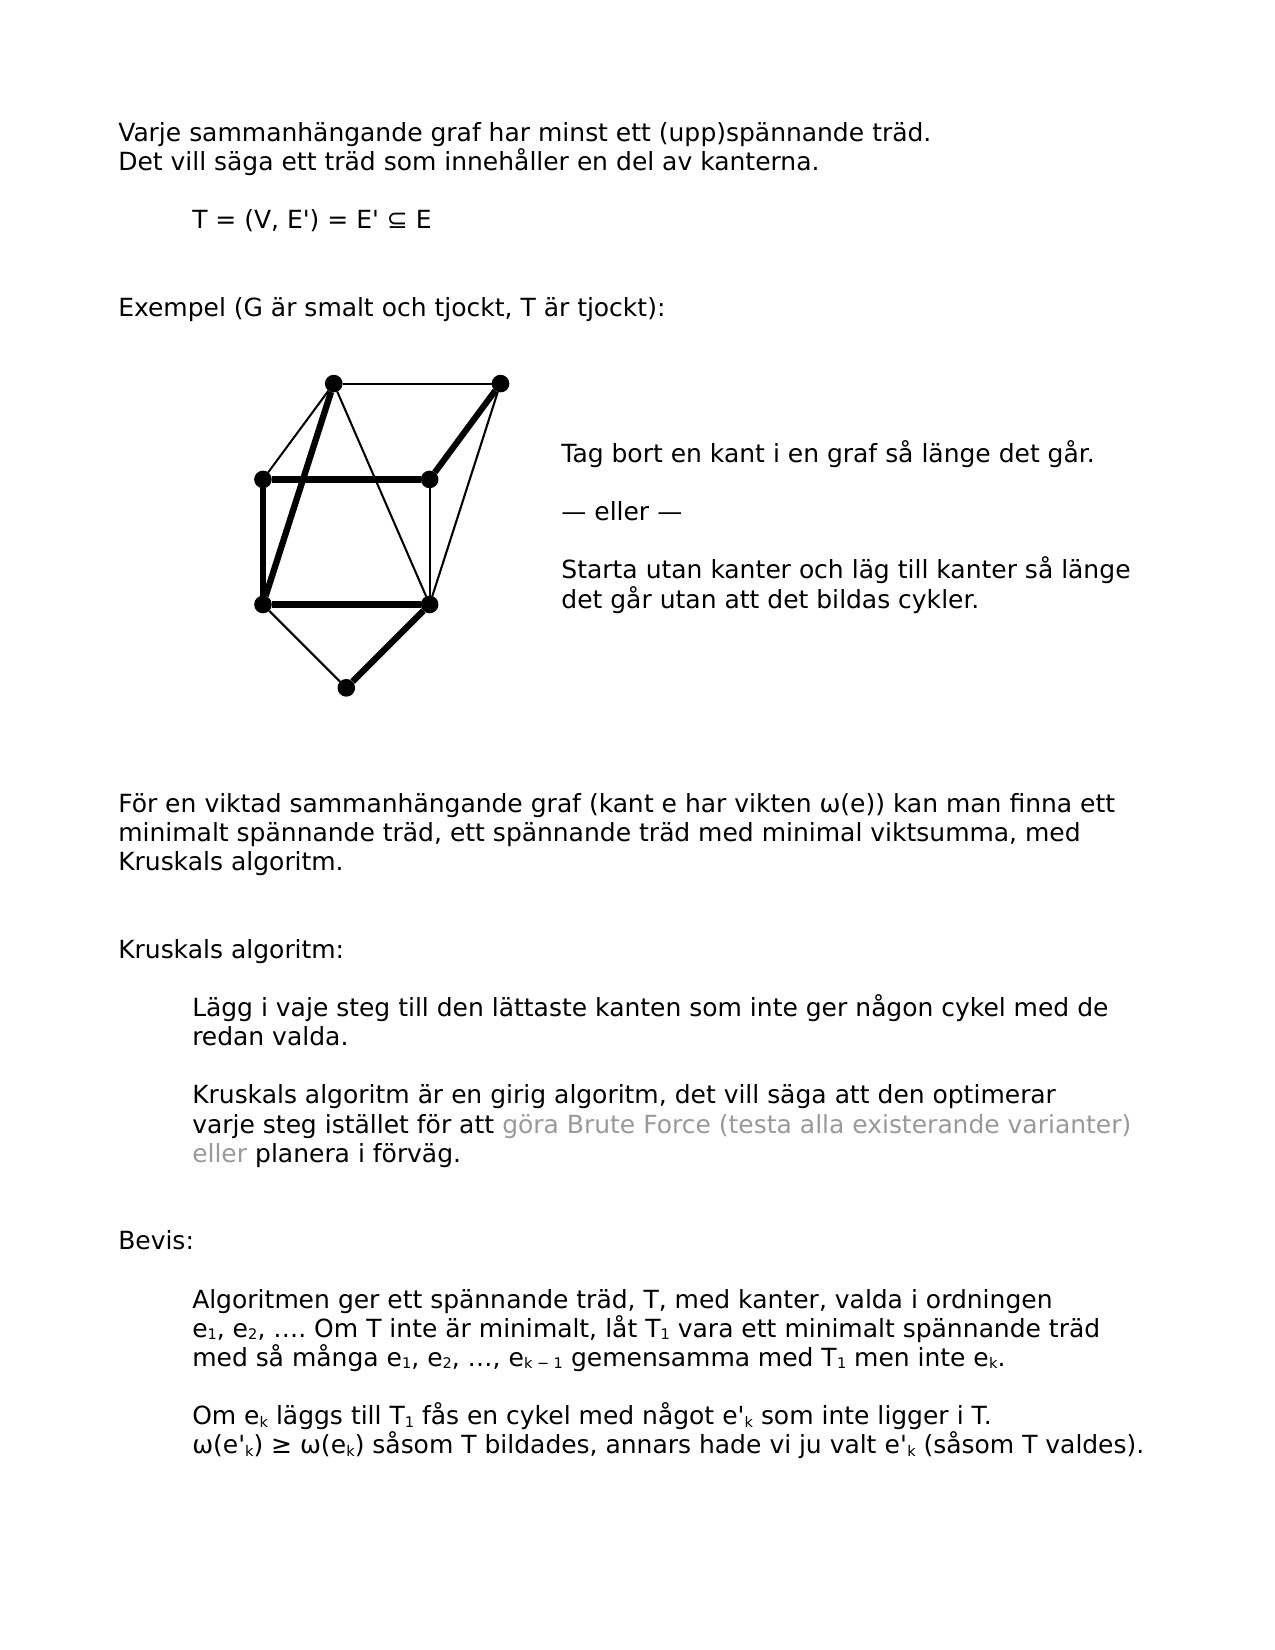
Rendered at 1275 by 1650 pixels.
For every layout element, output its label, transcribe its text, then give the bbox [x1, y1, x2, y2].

text redan valda. [118, 1022, 1157, 1051]
text med så många e1, e2, …, ek − 1 gemensamma med T1 men inte ek. [118, 1343, 1157, 1372]
text minimalt spännande träd, ett spännande träd med minimal viktsumma, med Kruskals algoritm. [118, 818, 1157, 876]
text Tag bort en kant i en graf så länge det går. [475, 439, 1157, 468]
text [273, 556, 419, 585]
text [118, 585, 261, 614]
text [443, 439, 481, 468]
text e1, e2, …. Om T inte är minimalt, låt T1 vara ett minimalt spännande träd [118, 1314, 1157, 1343]
text Om ek läggs till T1 fås en cykel med något e'k som inte ligger i T. [118, 1401, 1157, 1431]
text [118, 439, 290, 468]
text varje steg istället för att göra Brute Force (testa alla existerande varianter) [118, 1110, 1157, 1139]
text Varje sammanhängande graf har minst ett (upp)spännande träd. [118, 118, 1157, 147]
text det går utan att det bildas cykler. [432, 585, 1157, 614]
text T = (V, E') = E' ⊆ E [118, 206, 1157, 235]
text [360, 439, 454, 468]
text eller planera i förväg. [118, 1139, 1157, 1168]
text Starta utan kanter och läg till kanter så länge [438, 556, 1157, 585]
text [431, 497, 462, 526]
text [118, 497, 260, 526]
text [311, 439, 368, 468]
text Det vill säga ett träd som innehåller en del av kanterna. [118, 147, 1157, 176]
text [269, 585, 424, 601]
text [266, 497, 293, 526]
text Kruskals algoritm är en girig algoritm, det vill säga att den optimerar [118, 1081, 1157, 1110]
text ω(e'k) ≥ ω(ek) såsom T bildades, annars hade vi ju valt e'k (såsom T valdes). [118, 1431, 1157, 1460]
text Kruskals algoritm: [118, 935, 1157, 964]
text Algoritmen ger ett spännande träd, T, med kanter, valda i ordningen [118, 1285, 1157, 1314]
text [271, 608, 420, 614]
text — eller — [457, 497, 1157, 526]
text Lägg i vaje steg till den lättaste kanten som inte ger någon cykel med de [118, 993, 1157, 1022]
text [118, 556, 260, 585]
text [385, 497, 429, 526]
text [292, 497, 394, 526]
text Bevis: [118, 1226, 1157, 1256]
text För en viktad sammanhängande graf (kant e har vikten ω(e)) kan man finna ett [118, 789, 1157, 818]
text Exempel (G är smalt och tjockt, T är tjockt): [118, 293, 1157, 322]
text [274, 439, 312, 468]
